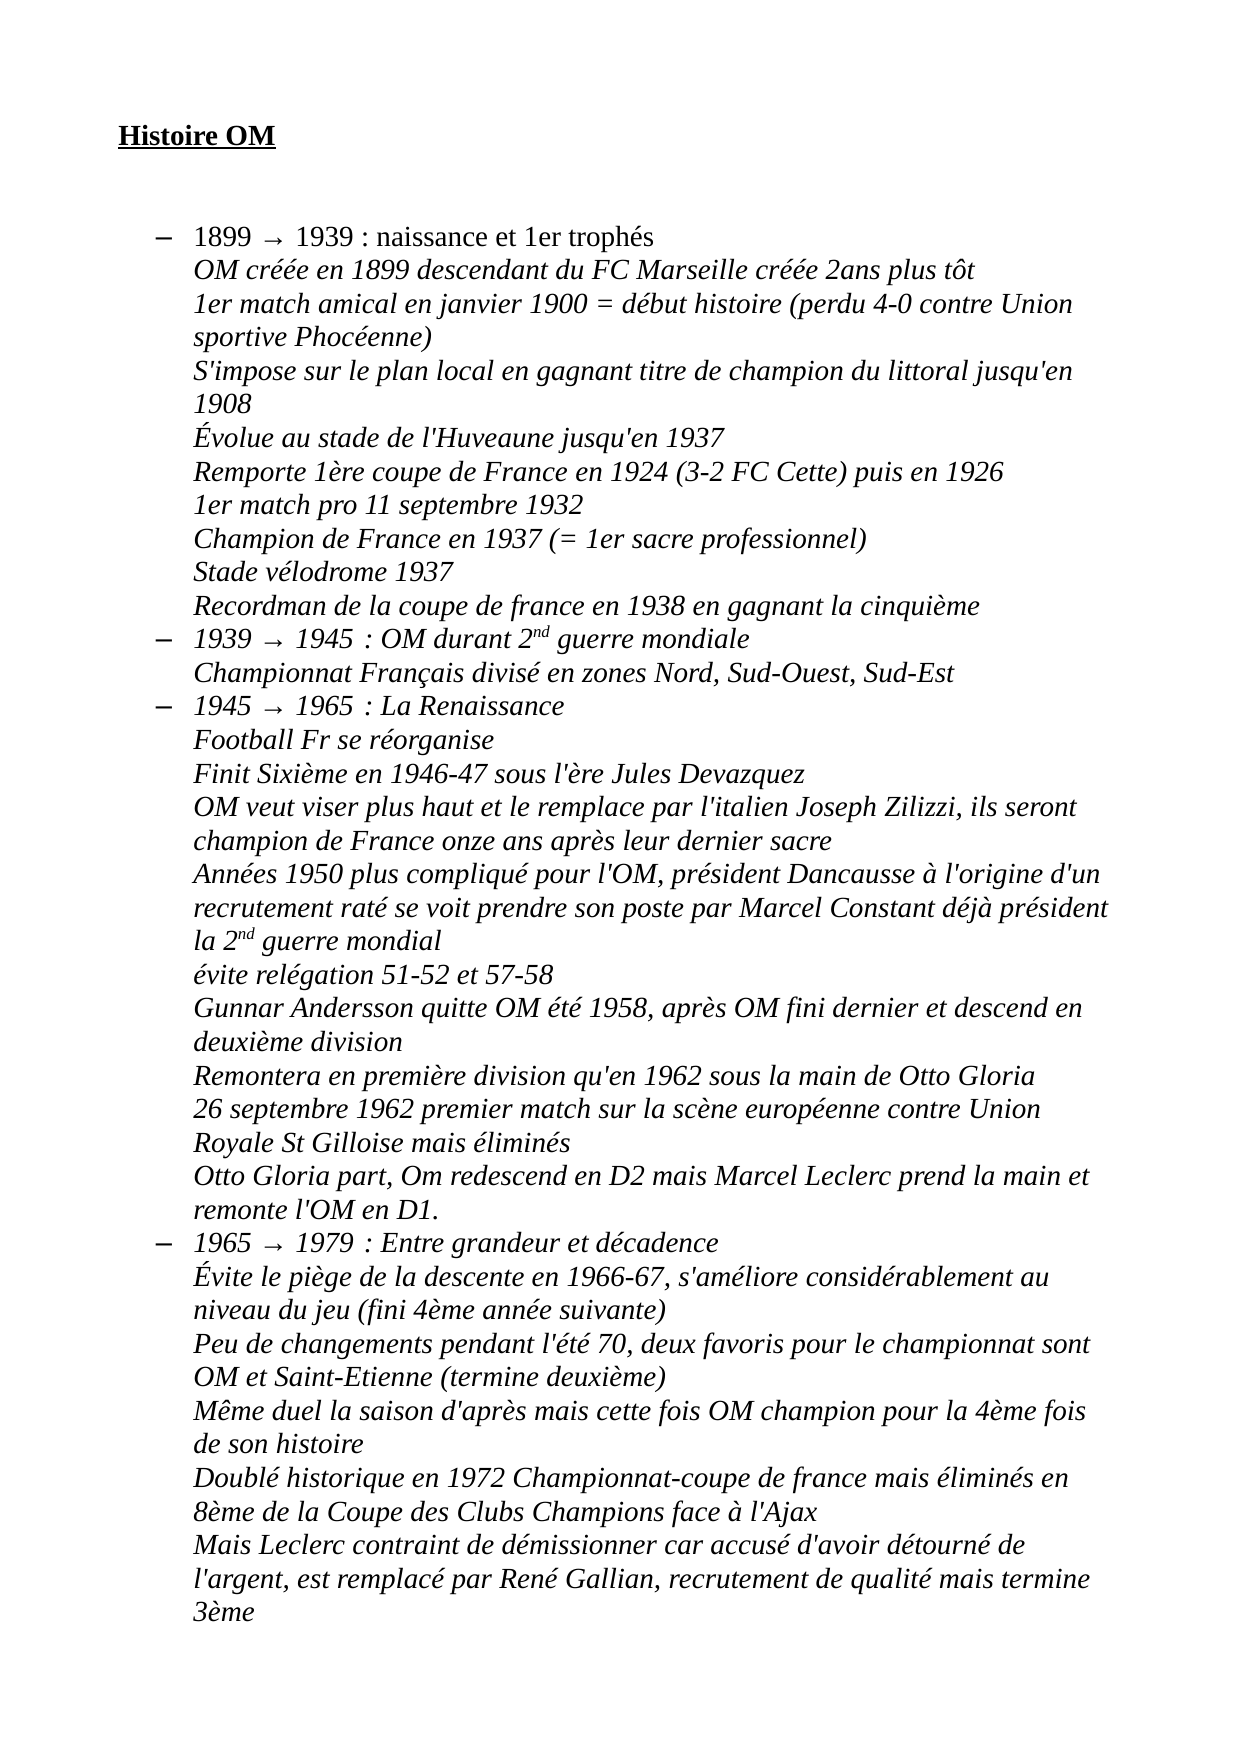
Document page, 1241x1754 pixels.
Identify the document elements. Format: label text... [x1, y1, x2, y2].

list Peu de changements pendant l'été 70, deux favoris pour le championnat sont OM et Saint-Etienne (termine deuxième) [156, 1326, 1122, 1393]
list Mais Leclerc contraint de démissionner car accusé d'avoir détourné de l'argent, est remplacé par René Gallian, recrutement de qualité mais termine 3ème [156, 1527, 1122, 1628]
list Années 1950 plus compliqué pour l'OM, président Dancausse à l'origine d'un recrutement raté se voit prendre son poste par Marcel Constant déjà président la 2nd guerre mondial [156, 856, 1122, 957]
list Évite le piège de la descente en 1966-67, s'améliore considérablement au niveau du jeu (fini 4ème année suivante) [156, 1259, 1122, 1326]
list Finit Sixième en 1946-47 sous l'ère Jules Devazquez [156, 756, 1122, 789]
list Stade vélodrome 1937 [156, 554, 1122, 588]
text Histoire OM [118, 118, 1122, 152]
list Champion de France en 1937 (= 1er sacre professionnel) [156, 521, 1122, 554]
list évite relégation 51-52 et 57-58 [156, 957, 1122, 991]
list Football Fr se réorganise [156, 722, 1122, 756]
list Doublé historique en 1972 Championnat-coupe de france mais éliminés en 8ème de la Coupe des Clubs Champions face à l'Ajax [156, 1460, 1122, 1527]
list Recordman de la coupe de france en 1938 en gagnant la cinquième [156, 588, 1122, 621]
list Même duel la saison d'après mais cette fois OM champion pour la 4ème fois de son histoire [156, 1393, 1122, 1460]
list Otto Gloria part, Om redescend en D2 mais Marcel Leclerc prend la main et remonte l'OM en D1. [156, 1158, 1122, 1225]
list OM veut viser plus haut et le remplace par l'italien Joseph Zilizzi, ils seront champion de France onze ans après leur dernier sacre [156, 789, 1122, 856]
list 1939 → 1945 : OM durant 2nd guerre mondiale [156, 621, 1122, 655]
list 1er match pro 11 septembre 1932 [156, 487, 1122, 521]
list 26 septembre 1962 premier match sur la scène européenne contre Union Royale St Gilloise mais éliminés [156, 1091, 1122, 1158]
list 1965 → 1979 : Entre grandeur et décadence [156, 1225, 1122, 1259]
list Remporte 1ère coupe de France en 1924 (3-2 FC Cette) puis en 1926 [156, 454, 1122, 487]
list 1899 → 1939 : naissance et 1er trophés [156, 219, 1122, 252]
list Gunnar Andersson quitte OM été 1958, après OM fini dernier et descend en deuxième division [156, 991, 1122, 1058]
list Remontera en première division qu'en 1962 sous la main de Otto Gloria [156, 1058, 1122, 1091]
list Évolue au stade de l'Huveaune jusqu'en 1937 [156, 420, 1122, 454]
list OM créée en 1899 descendant du FC Marseille créée 2ans plus tôt [156, 252, 1122, 286]
list 1945 → 1965 : La Renaissance [156, 688, 1122, 722]
list S'impose sur le plan local en gagnant titre de champion du littoral jusqu'en 1908 [156, 353, 1122, 420]
list 1er match amical en janvier 1900 = début histoire (perdu 4-0 contre Union sportive Phocéenne) [156, 286, 1122, 353]
list Championnat Français divisé en zones Nord, Sud-Ouest, Sud-Est [156, 655, 1122, 688]
